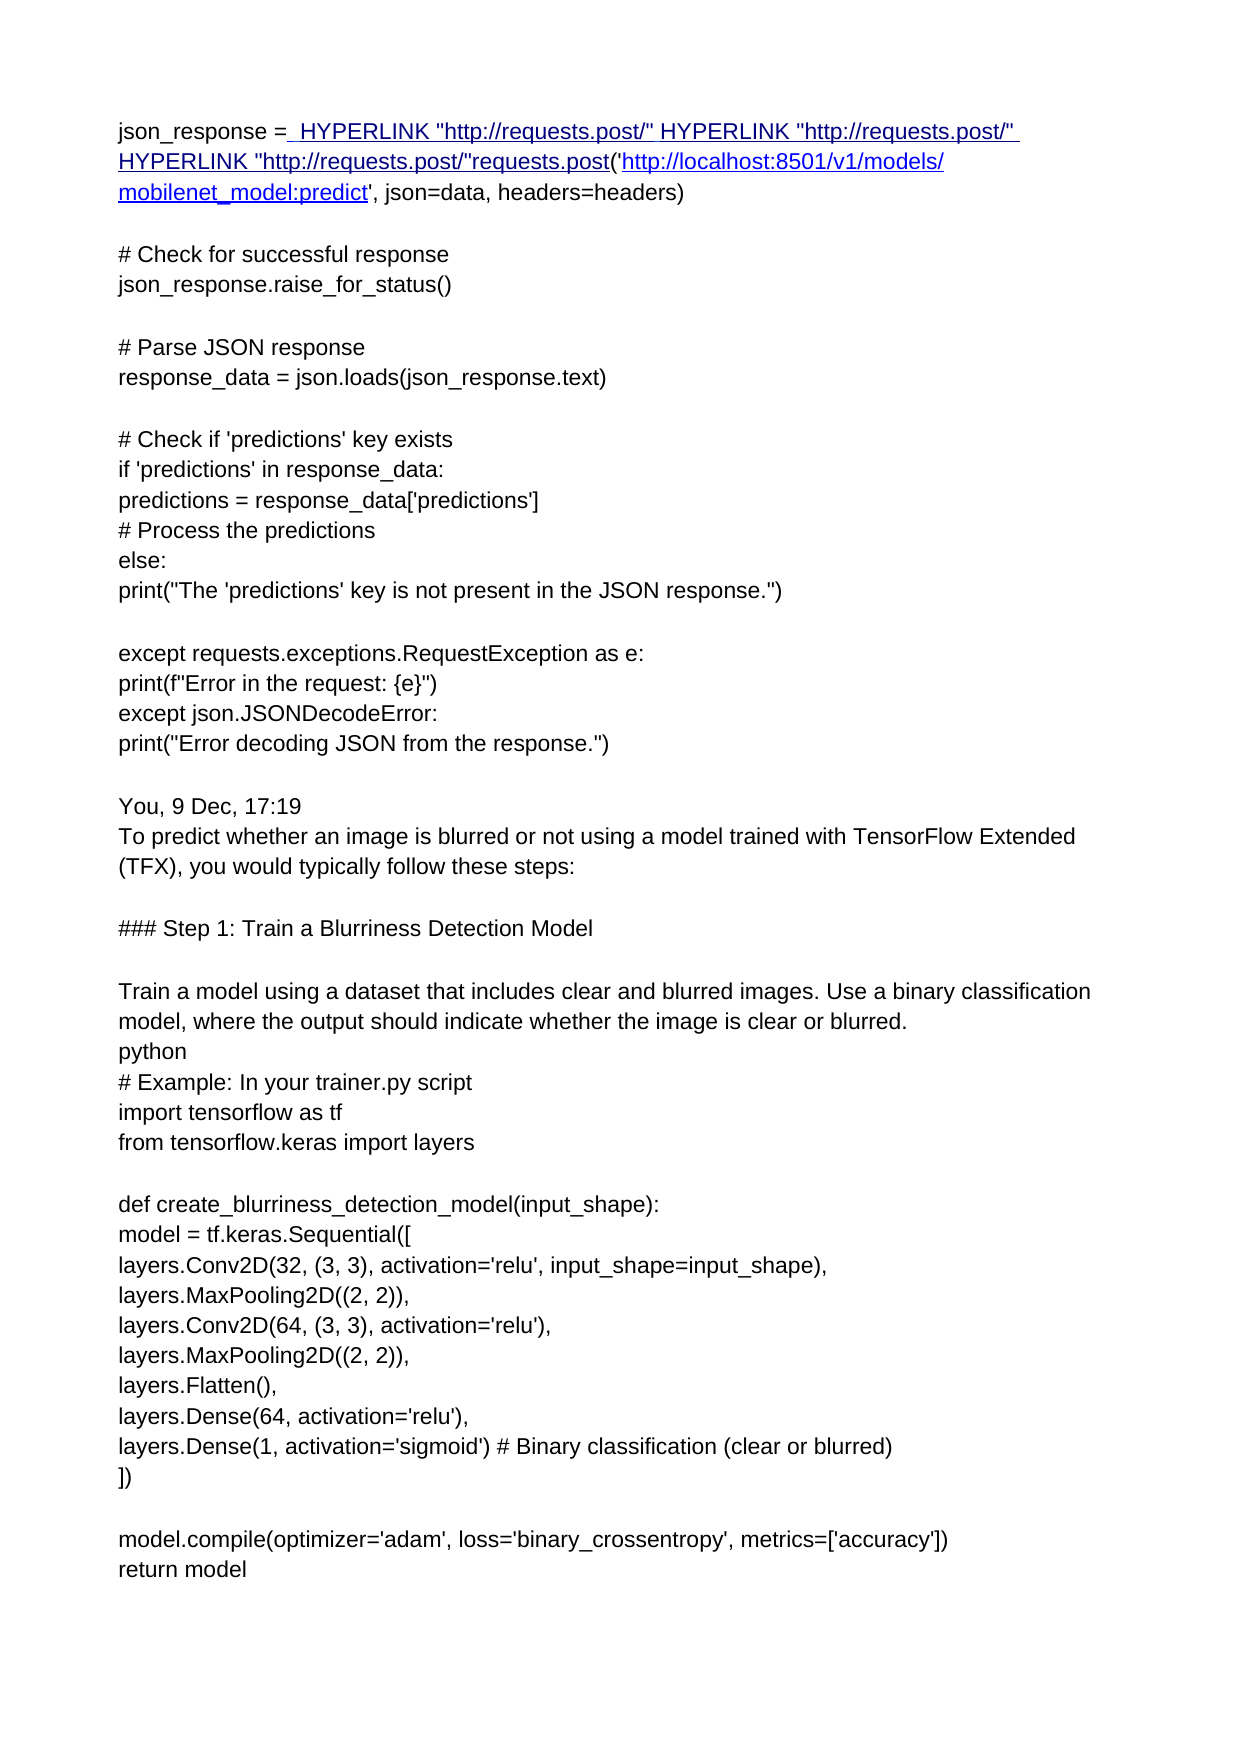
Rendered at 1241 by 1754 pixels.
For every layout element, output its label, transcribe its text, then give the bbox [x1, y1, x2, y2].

text ### Step 1: Train a Blurriness Detection Model [118, 915, 1122, 942]
text Train a model using a dataset that includes clear and blurred images. Use a binary classification model, where the output should indicate whether the image is clear or blurred. [118, 978, 1122, 1034]
text predictions = response_data['predictions'] [118, 487, 1122, 513]
text layers.Conv2D(32, (3, 3), activation='relu', input_shape=input_shape), [118, 1252, 1122, 1278]
text print("Error decoding JSON from the response.") [118, 730, 1122, 757]
text return model [118, 1556, 1122, 1582]
text model = tf.keras.Sequential([ [118, 1221, 1122, 1248]
text # Parse JSON response [118, 333, 1122, 360]
text # Process the predictions [118, 517, 1122, 543]
text layers.Dense(1, activation='sigmoid') # Binary classification (clear or blurred) [118, 1433, 1122, 1459]
text response_data = json.loads(json_response.text) [118, 364, 1122, 390]
text def create_blurriness_detection_model(input_shape): [118, 1191, 1122, 1218]
text from tensorflow.keras import layers [118, 1129, 1122, 1155]
text print("The 'predictions' key is not present in the JSON response.") [118, 577, 1122, 603]
text print(f"Error in the request: {e}") [118, 670, 1122, 696]
text You, 9 Dec, 17:19 [118, 793, 1122, 819]
text model.compile(optimizer='adam', loss='binary_crossentropy', metrics=['accuracy']) [118, 1526, 1122, 1552]
text json_response = HYPERLINK "http://requests.post/" HYPERLINK "http://requests.post/" HYPERLINK "http://requests.post/"requests.post('http://localhost:8501/v1/models/mobilenet_model:predict', json=data, headers=headers) [118, 118, 1122, 205]
text json_response.raise_for_status() [118, 271, 1122, 297]
text # Example: In your trainer.py script [118, 1068, 1122, 1095]
text except requests.exceptions.RequestException as e: [118, 639, 1122, 666]
text layers.MaxPooling2D((2, 2)), [118, 1282, 1122, 1308]
text python [118, 1038, 1122, 1064]
text layers.MaxPooling2D((2, 2)), [118, 1342, 1122, 1369]
text ]) [118, 1463, 1122, 1489]
text except json.JSONDecodeError: [118, 700, 1122, 726]
text To predict whether an image is blurred or not using a model trained with TensorFlow Extended (TFX), you would typically follow these steps: [118, 823, 1122, 879]
text layers.Flatten(), [118, 1372, 1122, 1399]
text layers.Dense(64, activation='relu'), [118, 1403, 1122, 1429]
text if 'predictions' in response_data: [118, 456, 1122, 483]
text import tensorflow as tf [118, 1099, 1122, 1125]
text # Check for successful response [118, 241, 1122, 267]
text else: [118, 547, 1122, 573]
text # Check if 'predictions' key exists [118, 426, 1122, 452]
text layers.Conv2D(64, (3, 3), activation='relu'), [118, 1312, 1122, 1338]
